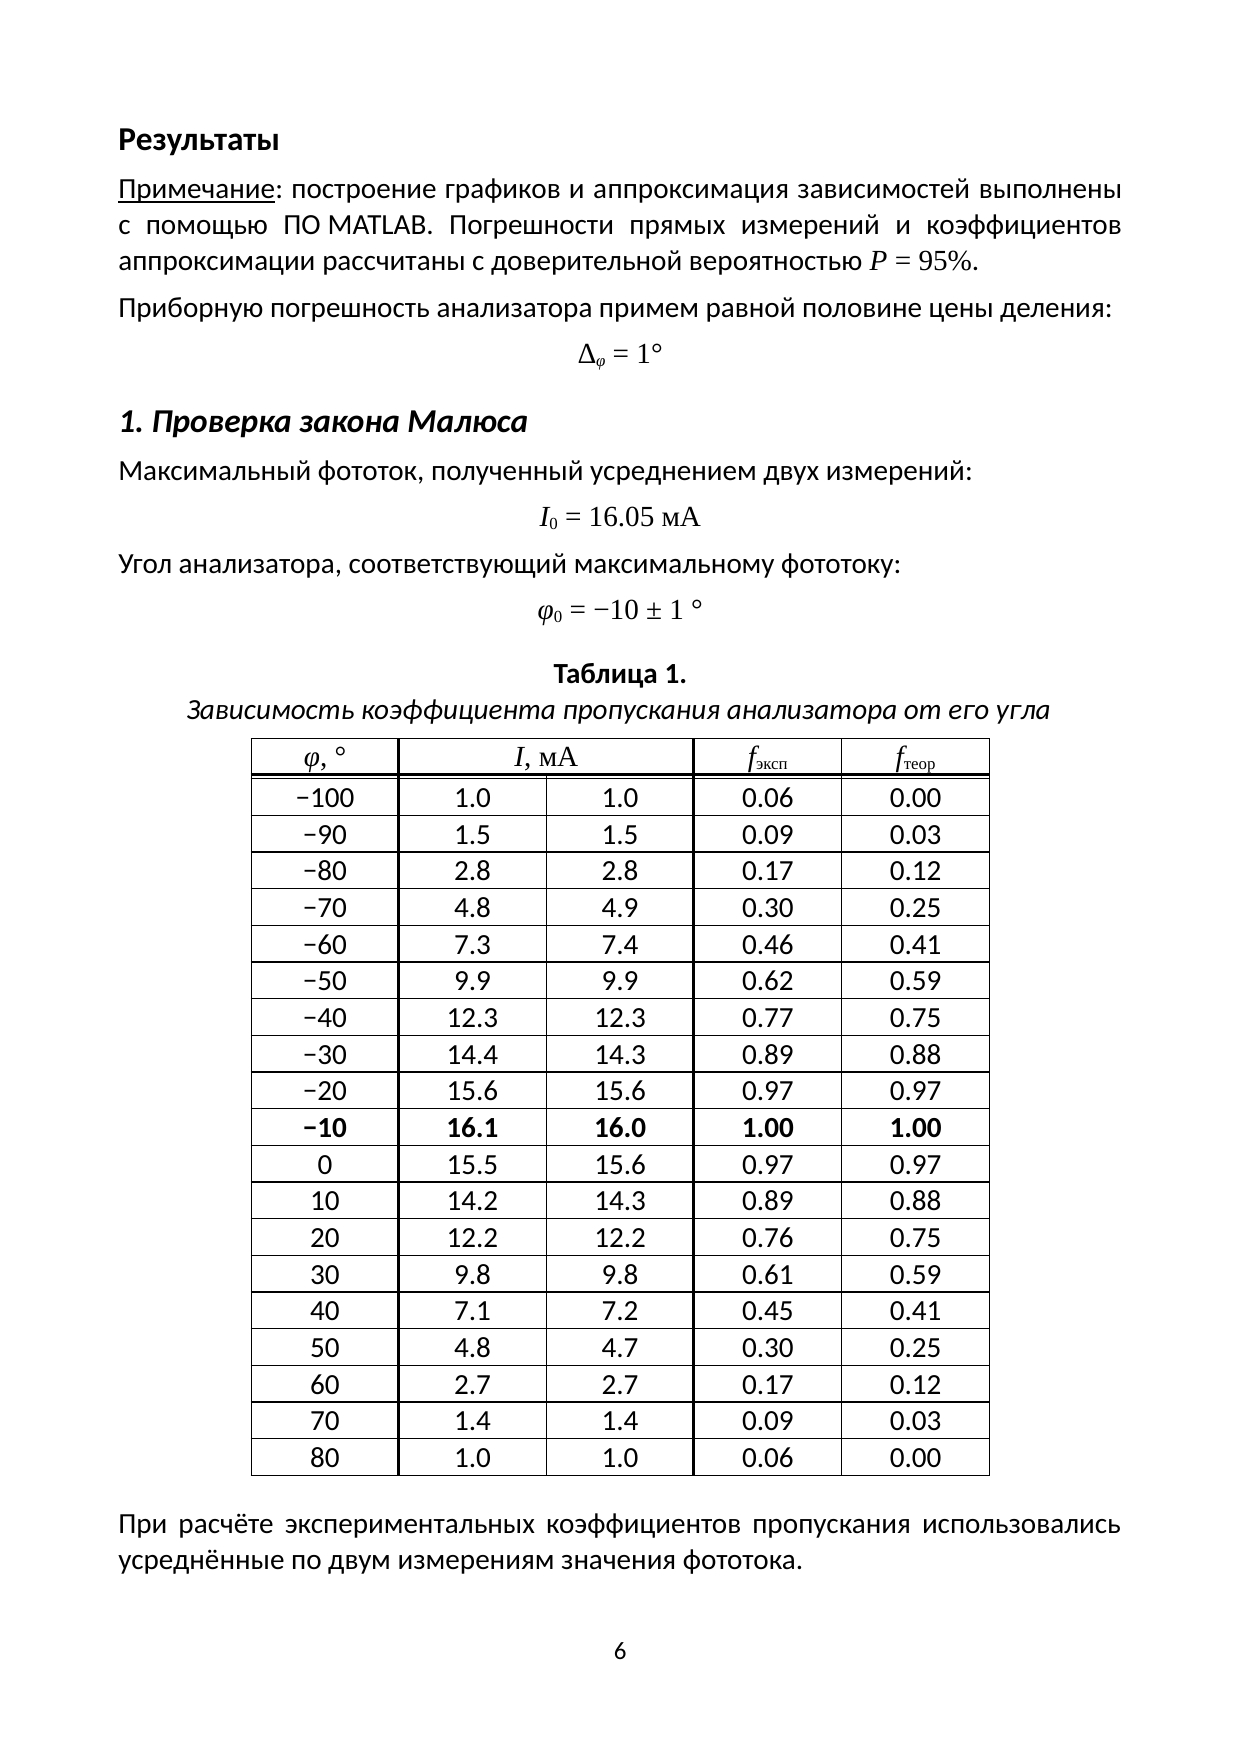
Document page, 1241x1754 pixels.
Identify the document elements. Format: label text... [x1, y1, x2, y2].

table_cell 0.59 [842, 1256, 989, 1291]
table_header fэксп [695, 739, 841, 773]
table_cell 2.8 [547, 853, 692, 888]
table_cell 1.0 [400, 779, 546, 815]
table_cell 0.03 [842, 816, 989, 851]
subtitle Результаты [118, 118, 1122, 159]
table_cell 12.3 [400, 999, 546, 1035]
table_cell 0.12 [842, 1366, 989, 1401]
table_cell 0.89 [695, 1036, 841, 1071]
table_cell −40 [252, 999, 397, 1035]
table_cell 1.0 [547, 1439, 692, 1475]
table_cell 1.5 [400, 816, 546, 851]
table_cell 0.88 [842, 1036, 989, 1071]
table_cell 14.3 [547, 1036, 692, 1071]
table_cell 4.9 [547, 889, 692, 925]
table_cell 50 [252, 1329, 397, 1365]
table_cell 4.8 [400, 1329, 546, 1365]
table_cell 7.1 [400, 1293, 546, 1328]
table_cell 2.7 [400, 1366, 546, 1401]
table_cell 12.3 [547, 999, 692, 1035]
table_cell 4.7 [547, 1329, 692, 1365]
table_cell 20 [252, 1219, 397, 1255]
table_cell 0.97 [695, 1073, 841, 1108]
subtitle Проверка закона Малюса [118, 400, 1122, 440]
table_cell 0.88 [842, 1183, 989, 1218]
table_cell 16.0 [547, 1109, 692, 1145]
table_cell 0.12 [842, 853, 989, 888]
table_cell −20 [252, 1073, 397, 1108]
table_cell 9.9 [547, 963, 692, 998]
text Угол анализатора, соответствующий максимальному фототоку: [118, 545, 1122, 581]
table_cell 0.30 [695, 1329, 841, 1365]
table_cell 0.46 [695, 926, 841, 961]
table_cell 15.6 [547, 1146, 692, 1181]
table_cell 0.17 [695, 1366, 841, 1401]
table_cell 0.75 [842, 999, 989, 1035]
table_cell −100 [252, 779, 397, 815]
table_cell 0.30 [695, 889, 841, 925]
table_cell 14.3 [547, 1183, 692, 1218]
table_cell 2.7 [547, 1366, 692, 1401]
table_cell 14.4 [400, 1036, 546, 1071]
table_header I, мА [400, 739, 692, 773]
text Примечание: построение графиков и аппроксимация зависимостей выполнены с помощью ПО MATLAB. Погрешности прямых измерений и коэффициентов аппроксимации рассчитаны с доверительной вероятностью P = 95%. [118, 171, 1122, 277]
table_cell 1.00 [842, 1109, 989, 1145]
table_cell 15.6 [547, 1073, 692, 1108]
text Таблица 1. Зависимость коэффициента пропускания анализатора от его угла [118, 655, 1122, 727]
table_cell 1.0 [400, 1439, 546, 1475]
table_cell 10 [252, 1183, 397, 1218]
table_cell 0.45 [695, 1293, 841, 1328]
table_cell −30 [252, 1036, 397, 1071]
table_cell 14.2 [400, 1183, 546, 1218]
table_cell 4.8 [400, 889, 546, 925]
table_cell 0.00 [842, 1439, 989, 1475]
table_cell 0.00 [842, 779, 989, 815]
table_cell 0 [252, 1146, 397, 1181]
table_cell 1.00 [695, 1109, 841, 1145]
table_cell 0.06 [695, 779, 841, 815]
table_cell 9.8 [400, 1256, 546, 1291]
table_cell 0.89 [695, 1183, 841, 1218]
table_cell 1.5 [547, 816, 692, 851]
table_cell 2.8 [400, 853, 546, 888]
table_cell 16.1 [400, 1109, 546, 1145]
table_cell 0.97 [842, 1073, 989, 1108]
table_cell 0.17 [695, 853, 841, 888]
table_cell 80 [252, 1439, 397, 1475]
table_cell 7.2 [547, 1293, 692, 1328]
text Максимальный фототок, полученный усреднением двух измерений: [118, 452, 1122, 488]
table_cell 12.2 [547, 1219, 692, 1255]
table_cell −50 [252, 963, 397, 998]
table_cell 0.97 [842, 1146, 989, 1181]
text I0 = 16.05 мА [118, 499, 1122, 533]
table_cell 9.9 [400, 963, 546, 998]
table_cell 7.4 [547, 926, 692, 961]
text Приборную погрешность анализатора примем равной половине цены деления: [118, 289, 1122, 325]
table_cell 0.41 [842, 1293, 989, 1328]
table_cell 1.4 [400, 1403, 546, 1438]
table_cell 15.6 [400, 1073, 546, 1108]
table_cell 0.09 [695, 816, 841, 851]
table_cell 0.25 [842, 1329, 989, 1365]
table_cell 30 [252, 1256, 397, 1291]
table_header φ, ° [252, 739, 397, 773]
table_cell 15.5 [400, 1146, 546, 1181]
table_cell 12.2 [400, 1219, 546, 1255]
table_cell 0.25 [842, 889, 989, 925]
table_cell 0.62 [695, 963, 841, 998]
table_header fтеор [842, 739, 989, 773]
table_cell 0.59 [842, 963, 989, 998]
text φ0 = −10 ± 1 ° [118, 592, 1122, 626]
table_cell 0.75 [842, 1219, 989, 1255]
table_cell −70 [252, 889, 397, 925]
table_cell 40 [252, 1293, 397, 1328]
table_cell 9.8 [547, 1256, 692, 1291]
text При расчёте экспериментальных коэффициентов пропускания использовались усреднённые по двум измерениям значения фототока. [118, 1505, 1122, 1577]
table_cell −80 [252, 853, 397, 888]
table_cell −60 [252, 926, 397, 961]
table_cell 0.97 [695, 1146, 841, 1181]
table_cell 1.0 [547, 779, 692, 815]
table_cell 0.76 [695, 1219, 841, 1255]
table_cell −10 [252, 1109, 397, 1145]
table_cell 60 [252, 1366, 397, 1401]
table_cell 0.06 [695, 1439, 841, 1475]
table_cell 70 [252, 1403, 397, 1438]
text ∆φ = 1° [118, 337, 1122, 370]
table_cell −90 [252, 816, 397, 851]
table_cell 0.03 [842, 1403, 989, 1438]
table_cell 0.41 [842, 926, 989, 961]
table_cell 7.3 [400, 926, 546, 961]
table_cell 0.61 [695, 1256, 841, 1291]
table_cell 0.77 [695, 999, 841, 1035]
table_cell 1.4 [547, 1403, 692, 1438]
table_cell 0.09 [695, 1403, 841, 1438]
